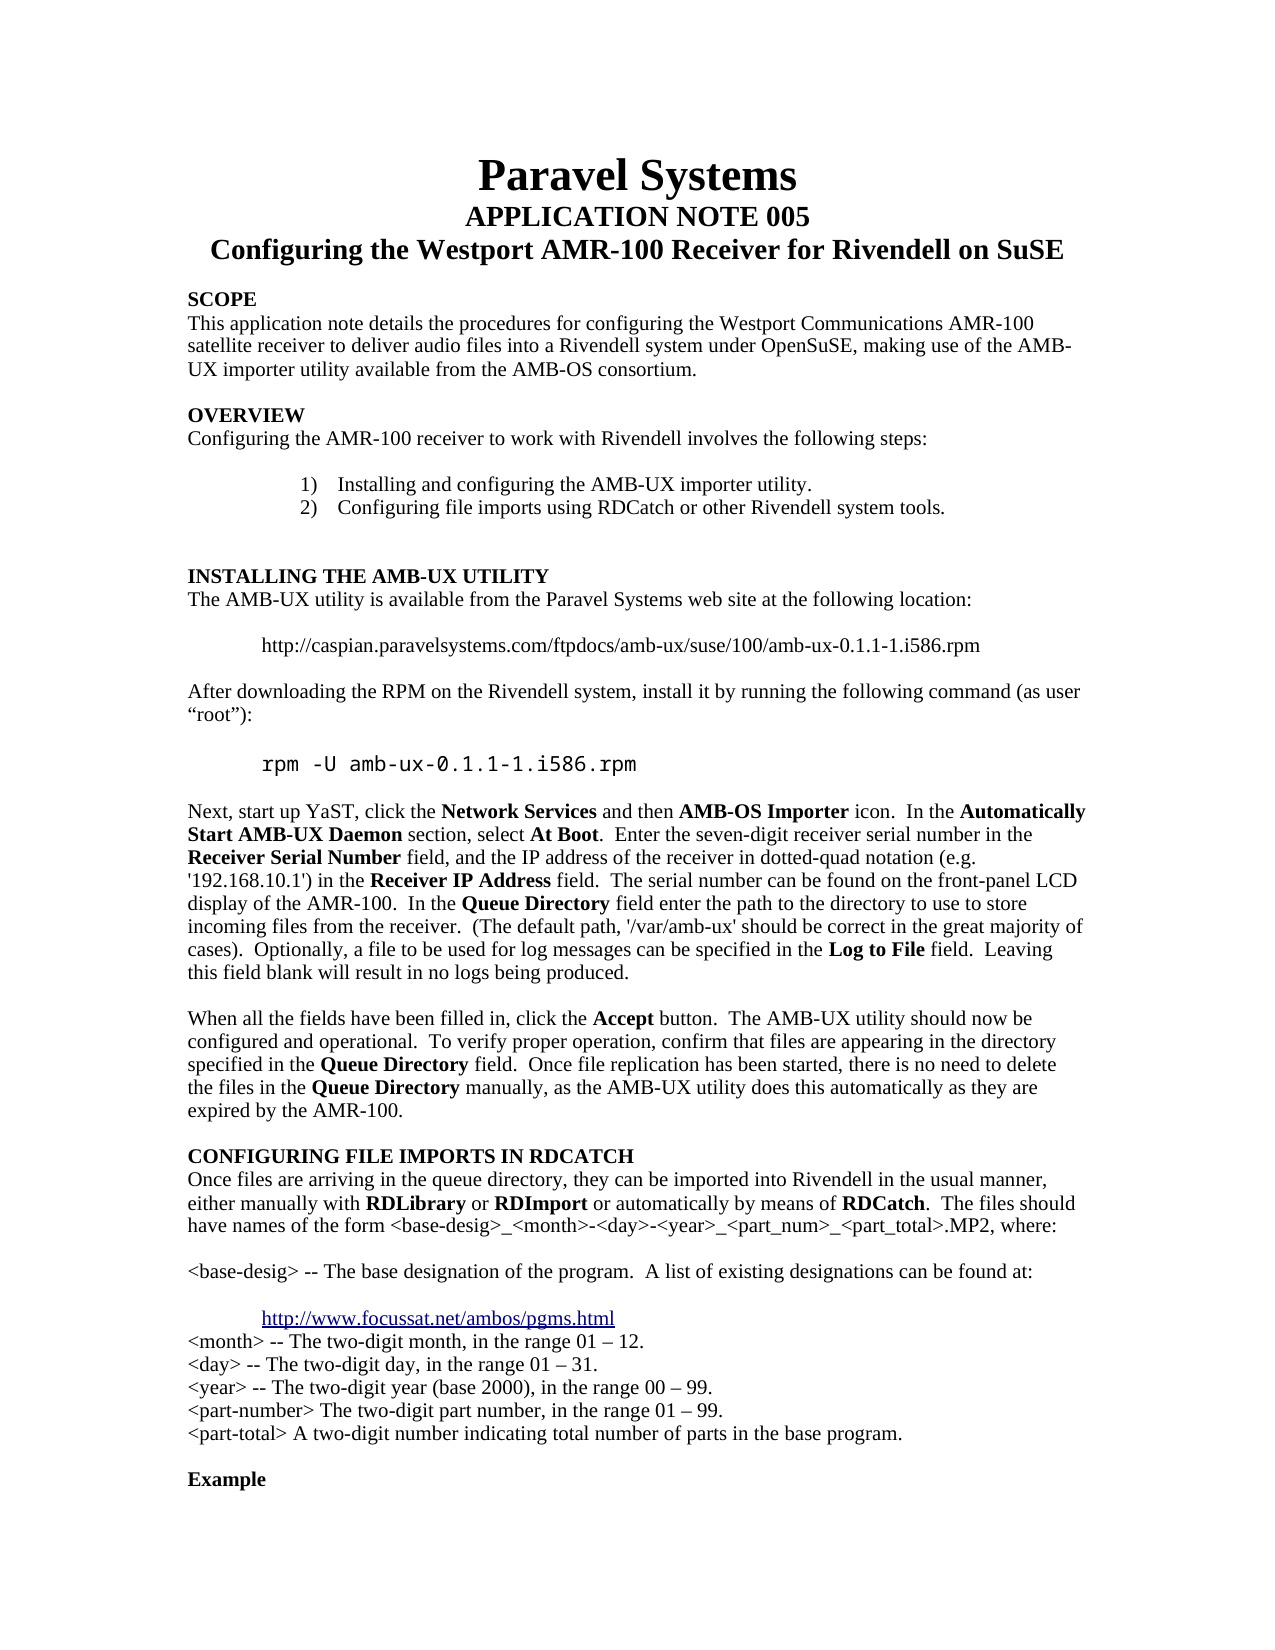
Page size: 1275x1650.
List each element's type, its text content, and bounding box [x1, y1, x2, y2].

text http://www.focussat.net/ambos/pgms.html [187, 1306, 1087, 1329]
text After downloading the RPM on the Rivendell system, install it by running the following command (as user “root”): [187, 680, 1087, 726]
text Once files are arriving in the queue directory, they can be imported into Rivendell in the usual manner, either manually with RDLibrary or RDImport or automatically by means of RDCatch. The files should have names of the form <base-desig>_<month>-<day>-<year>_<part_num>_<part_total>.MP2, where: [187, 1168, 1087, 1237]
text This application note details the procedures for configuring the Westport Communications AMR-100 satellite receiver to deliver audio files into a Rivendell system under OpenSuSE, making use of the AMB-UX importer utility available from the AMB-OS consortium. [187, 311, 1087, 380]
text <day> -- The two-digit day, in the range 01 – 31. [187, 1352, 1087, 1376]
list Configuring file imports using RDCatch or other Rivendell system tools. [300, 496, 1087, 518]
list Installing and configuring the AMB-UX importer utility. [300, 472, 1087, 496]
text SCOPE [187, 288, 1087, 311]
text Configuring the AMR-100 receiver to work with Rivendell involves the following steps: [187, 426, 1087, 449]
text Paravel Systems [187, 150, 1087, 201]
text CONFIGURING FILE IMPORTS IN RDCATCH [187, 1145, 1087, 1168]
text When all the fields have been filled in, click the Accept button. The AMB-UX utility should now be configured and operational. To verify proper operation, confirm that files are appearing in the directory specified in the Queue Directory field. Once file replication has been started, there is no need to delete the files in the Queue Directory manually, as the AMB-UX utility does this automatically as they are expired by the AMR-100. [187, 1007, 1087, 1122]
text APPLICATION NOTE 005 [187, 201, 1087, 233]
text Next, start up YaST, click the Network Services and then AMB-OS Importer icon. In the Automatically Start AMB-UX Daemon section, select At Boot. Enter the seven-digit receiver serial number in the Receiver Serial Number field, and the IP address of the receiver in dotted-quad notation (e.g. '192.168.10.1') in the Receiver IP Address field. The serial number can be found on the front-panel LCD display of the AMR-100. In the Queue Directory field enter the path to the directory to use to store incoming files from the receiver. (The default path, '/var/amb-ux' should be correct in the great majority of cases). Optionally, a file to be used for log messages can be specified in the Log to File field. Leaving this field blank will result in no logs being produced. [187, 800, 1087, 984]
text Example [187, 1468, 1087, 1491]
text The AMB-UX utility is available from the Paravel Systems web site at the following location: [187, 588, 1087, 611]
text INSTALLING THE AMB-UX UTILITY [187, 564, 1087, 588]
text <part-number> The two-digit part number, in the range 01 – 99. [187, 1398, 1087, 1422]
text <year> -- The two-digit year (base 2000), in the range 00 – 99. [187, 1376, 1087, 1398]
text OVERVIEW [187, 403, 1087, 426]
text http://caspian.paravelsystems.com/ftpdocs/amb-ux/suse/100/amb-ux-0.1.1-1.i586.rpm [187, 634, 1087, 657]
text Configuring the Westport AMR-100 Receiver for Rivendell on SuSE [187, 233, 1087, 265]
text rpm -U amb-ux-0.1.1-1.i586.rpm [187, 749, 1087, 777]
text <part-total> A two-digit number indicating total number of parts in the base program. [187, 1422, 1087, 1444]
text <base-desig> -- The base designation of the program. A list of existing designations can be found at: [187, 1260, 1087, 1283]
text <month> -- The two-digit month, in the range 01 – 12. [187, 1329, 1087, 1352]
